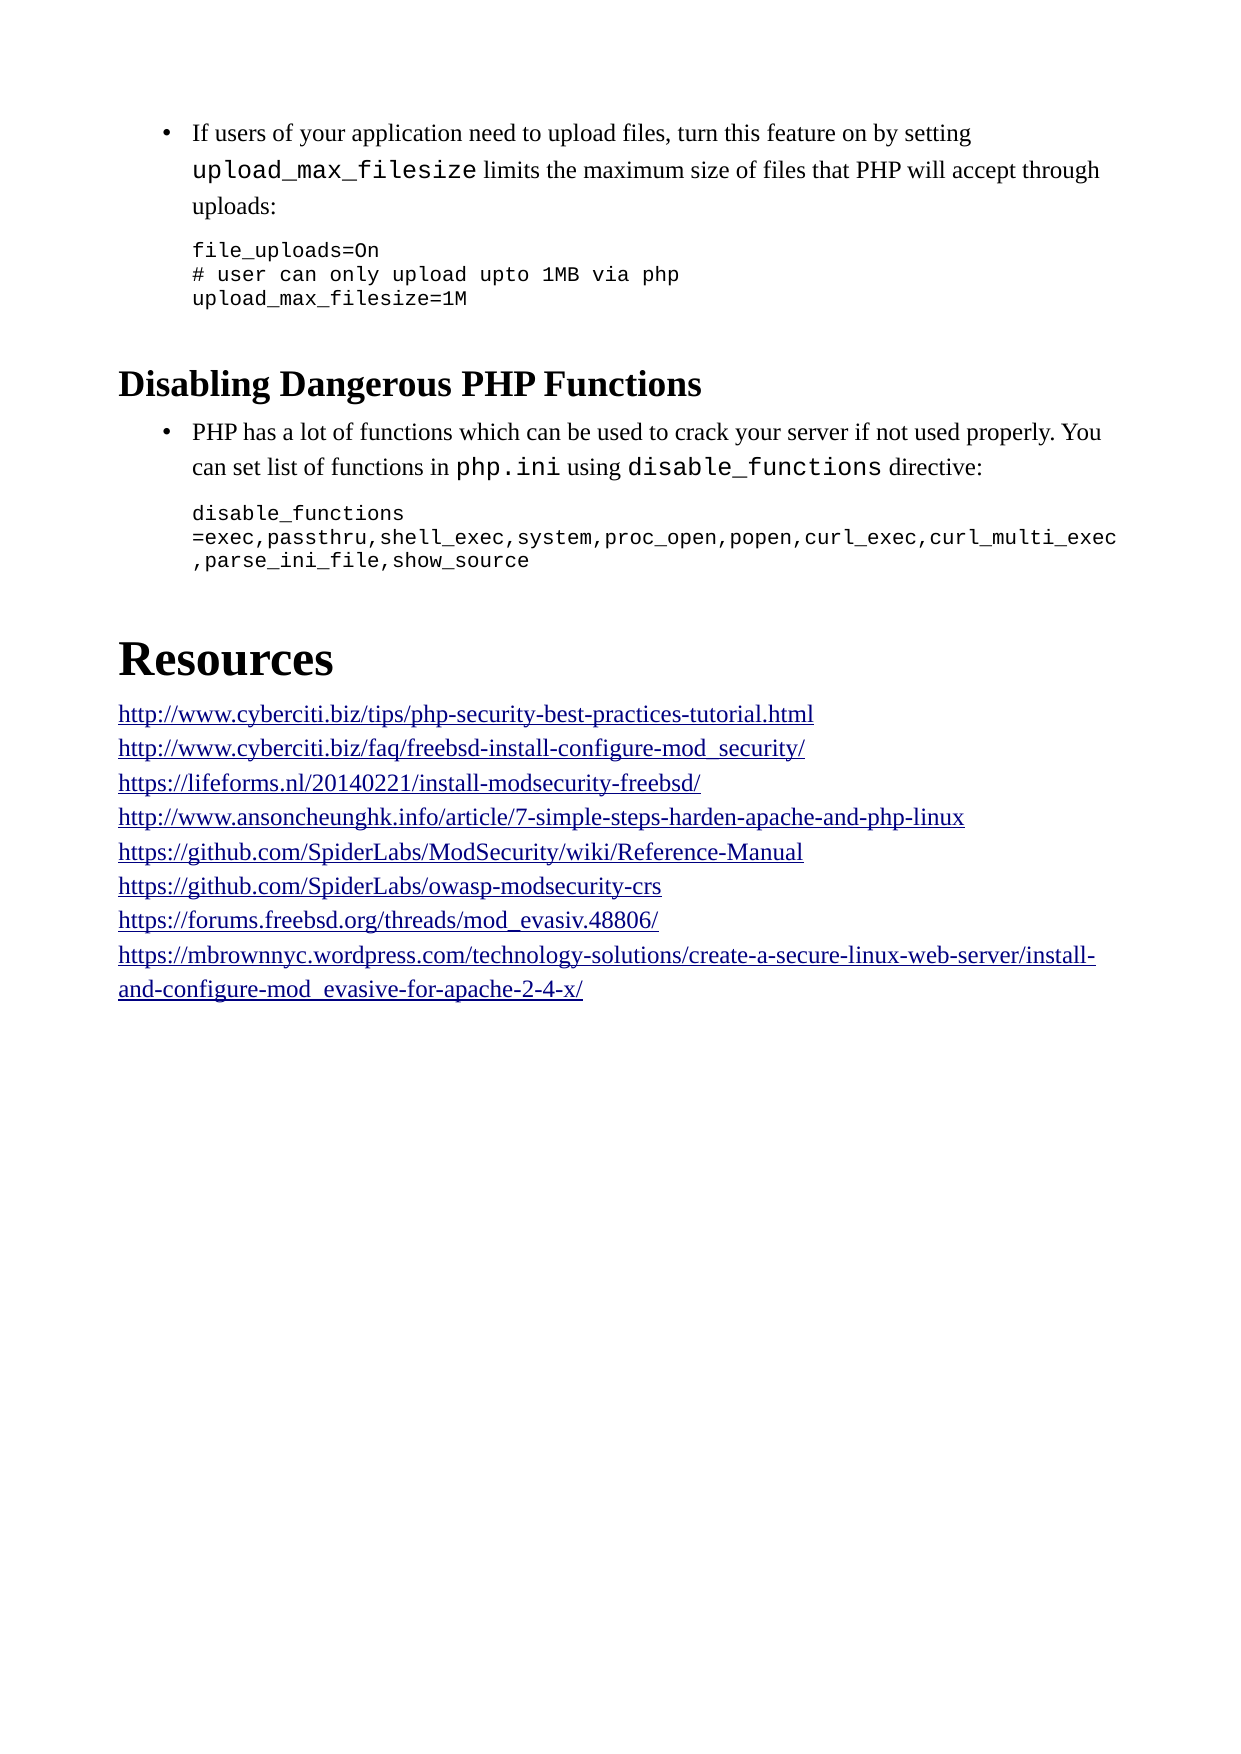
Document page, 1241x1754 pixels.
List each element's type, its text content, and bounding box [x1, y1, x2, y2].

subtitle Resources [118, 629, 1122, 686]
list PHP has a lot of functions which can be used to crack your server if not used properly. You can set list of functions in php.ini using disable_functions directive: [162, 417, 1122, 482]
text http://www.cyberciti.biz/tips/php-security-best-practices-tutorial.html http://www.cyberciti.biz/faq/freebsd-install-configure-mod_security/ https://lifeforms.nl/20140221/install-modsecurity-freebsd/ http://www.ansoncheunghk.info/article/7-simple-steps-harden-apache-and-php-linux https://github.com/SpiderLabs/ModSecurity/wiki/Reference-Manual https://github.com/SpiderLabs/owasp-modsecurity-crs https://forums.freebsd.org/threads/mod_evasiv.48806/ https://mbrownnyc.wordpress.com/technology-solutions/create-a-secure-linux-web-server/install-and-configure-mod_evasive-for-apache-2-4-x/ [118, 699, 1122, 1003]
list # user can only upload upto 1MB via php [162, 264, 1122, 288]
list disable_functions =exec,passthru,shell_exec,system,proc_open,popen,curl_exec,curl_multi_exec,parse_ini_file,show_source [162, 503, 1122, 574]
list If users of your application need to upload files, turn this feature on by setting upload_max_filesize limits the maximum size of files that PHP will accept through uploads: [162, 118, 1122, 220]
list file_uploads=On [162, 240, 1122, 264]
subtitle Disabling Dangerous PHP Functions [118, 362, 1122, 405]
list upload_max_filesize=1M [162, 288, 1122, 311]
